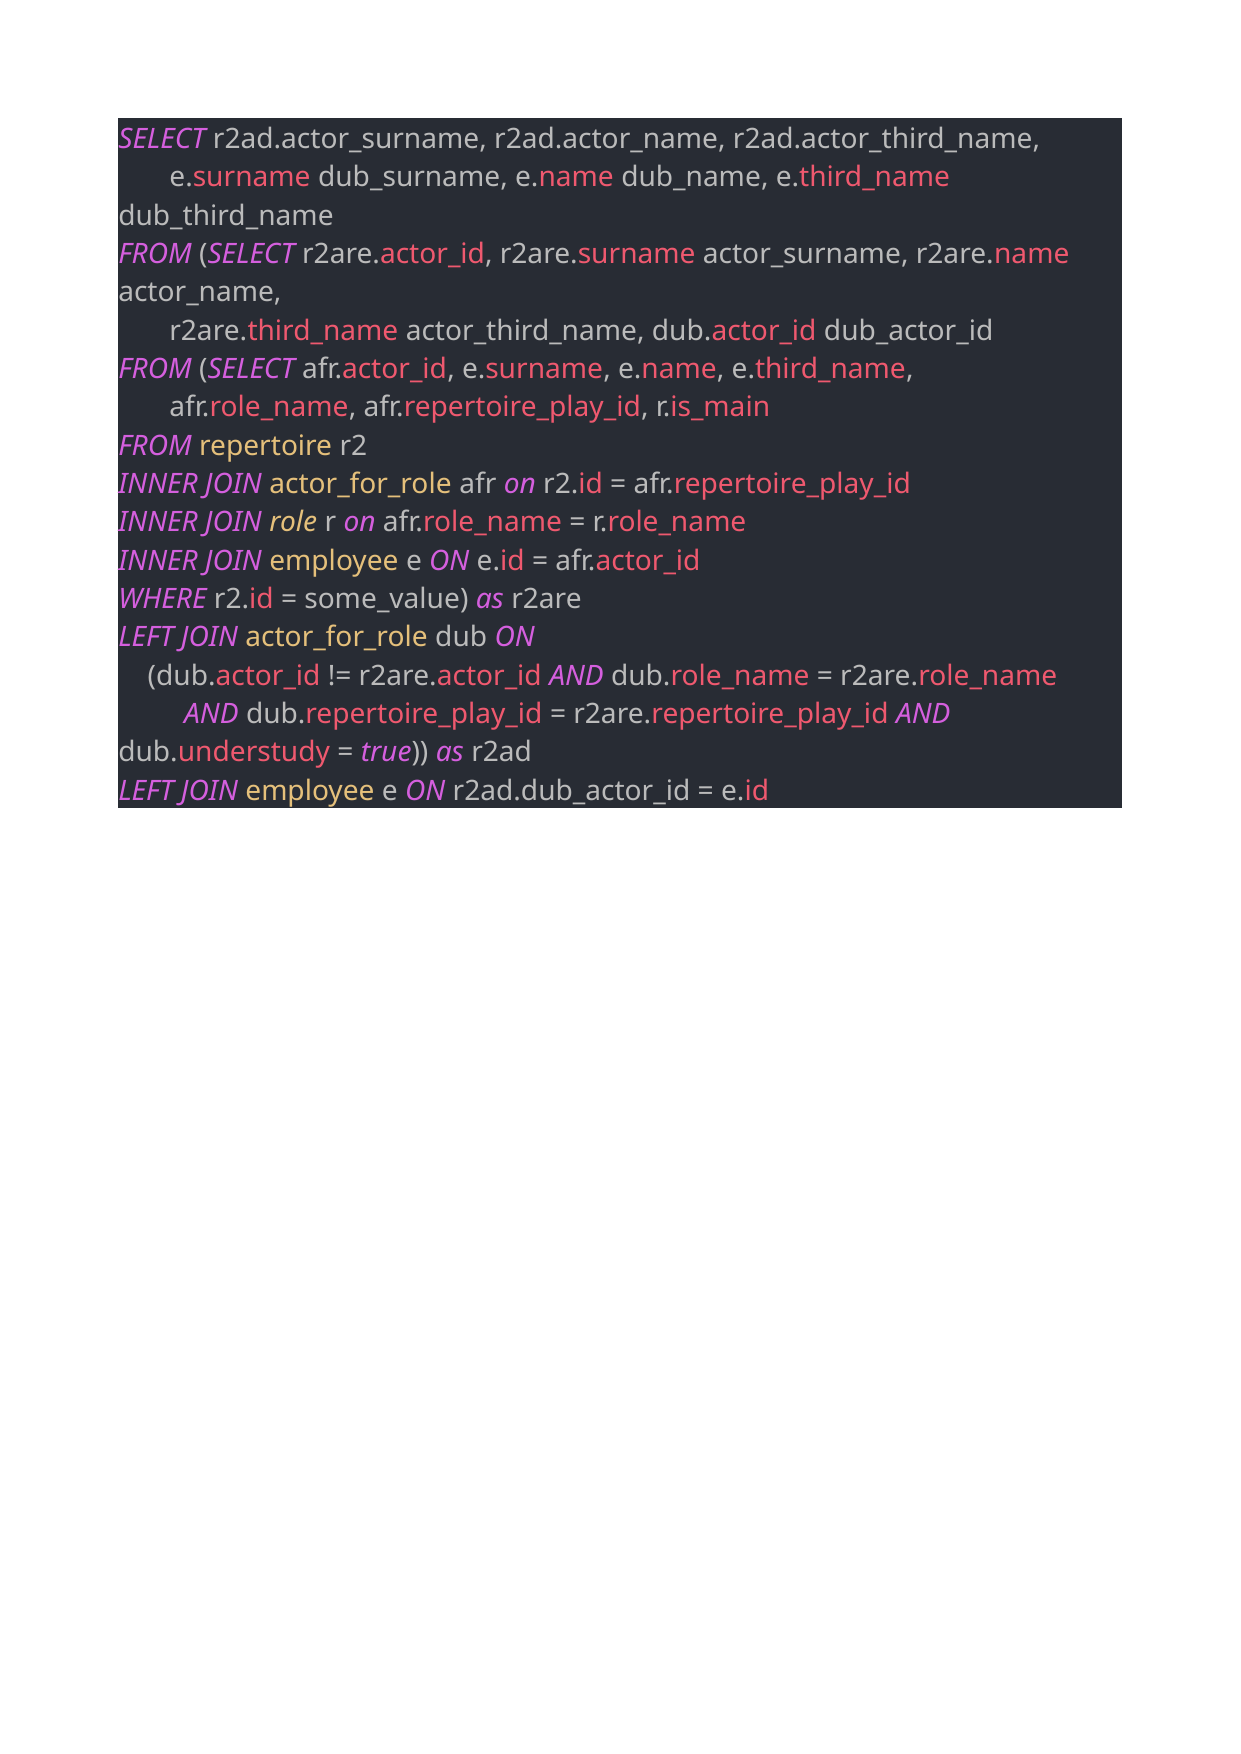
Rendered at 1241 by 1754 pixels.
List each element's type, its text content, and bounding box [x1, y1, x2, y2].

text SELECT r2ad.actor_surname, r2ad.actor_name, r2ad.actor_third_name, e.surname dub_surname, e.name dub_name, e.third_name dub_third_name FROM (SELECT r2are.actor_id, r2are.surname actor_surname, r2are.name actor_name, r2are.third_name actor_third_name, dub.actor_id dub_actor_id FROM (SELECT afr.actor_id, e.surname, e.name, e.third_name, afr.role_name, afr.repertoire_play_id, r.is_main FROM repertoire r2 INNER JOIN actor_for_role afr on r2.id = afr.repertoire_play_id INNER JOIN role r on afr.role_name = r.role_name INNER JOIN employee e ON e.id = afr.actor_id WHERE r2.id = some_value) as r2are LEFT JOIN actor_for_role dub ON (dub.actor_id != r2are.actor_id AND dub.role_name = r2are.role_name AND dub.repertoire_play_id = r2are.repertoire_play_id AND dub.understudy = true)) as r2ad LEFT JOIN employee e ON r2ad.dub_actor_id = e.id [118, 118, 1122, 808]
